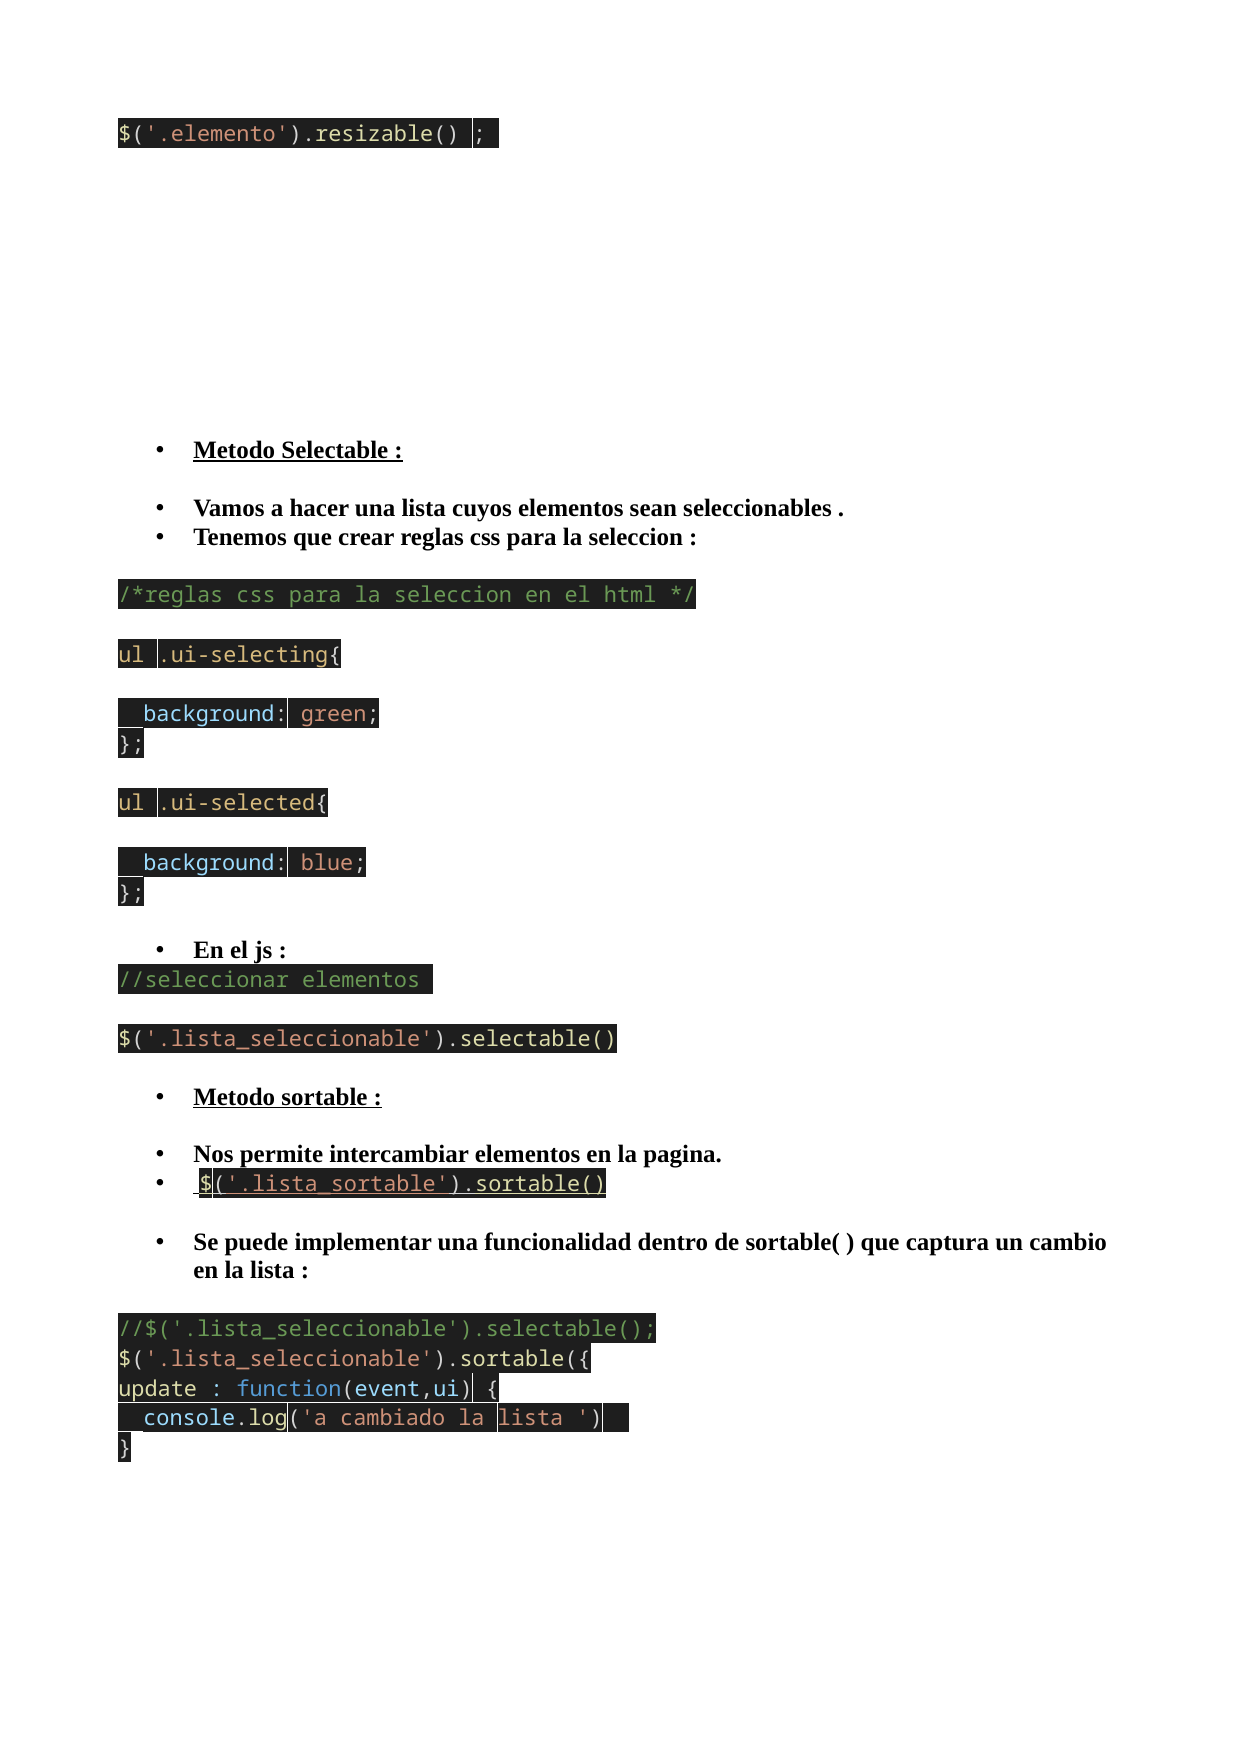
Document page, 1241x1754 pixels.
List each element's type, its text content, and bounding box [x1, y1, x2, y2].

text background: green; [118, 698, 1122, 728]
text }; [118, 877, 1122, 906]
list Nos permite intercambiar elementos en la pagina. [156, 1139, 1122, 1168]
text //seleccionar elementos [118, 964, 1122, 994]
text //$('.lista_seleccionable').selectable(); [118, 1313, 1122, 1343]
text } [118, 1432, 1122, 1462]
text $('.lista_seleccionable').selectable() [118, 1023, 1122, 1053]
text /*reglas css para la seleccion en el html */ [118, 579, 1122, 609]
text ul .ui-selected{ [118, 787, 1122, 817]
list Vamos a hacer una lista cuyos elementos sean seleccionables . [156, 493, 1122, 522]
list $('.lista_sortable').sortable() [156, 1168, 1122, 1198]
list En el js : [156, 935, 1122, 964]
text console.log('a cambiado la lista ') [118, 1402, 1122, 1432]
list Metodo Selectable : [156, 435, 1122, 464]
list Tenemos que crear reglas css para la seleccion : [156, 522, 1122, 550]
text background: blue; [118, 847, 1122, 877]
list Se puede implementar una funcionalidad dentro de sortable( ) que captura un cambio en la lista : [156, 1227, 1122, 1284]
text $('.lista_seleccionable').sortable({ [118, 1343, 1122, 1373]
text update : function(event,ui) { [118, 1373, 1122, 1402]
text ul .ui-selecting{ [118, 639, 1122, 668]
text $('.elemento').resizable() ; [118, 118, 1122, 148]
text }; [118, 728, 1122, 758]
list Metodo sortable : [156, 1082, 1122, 1111]
